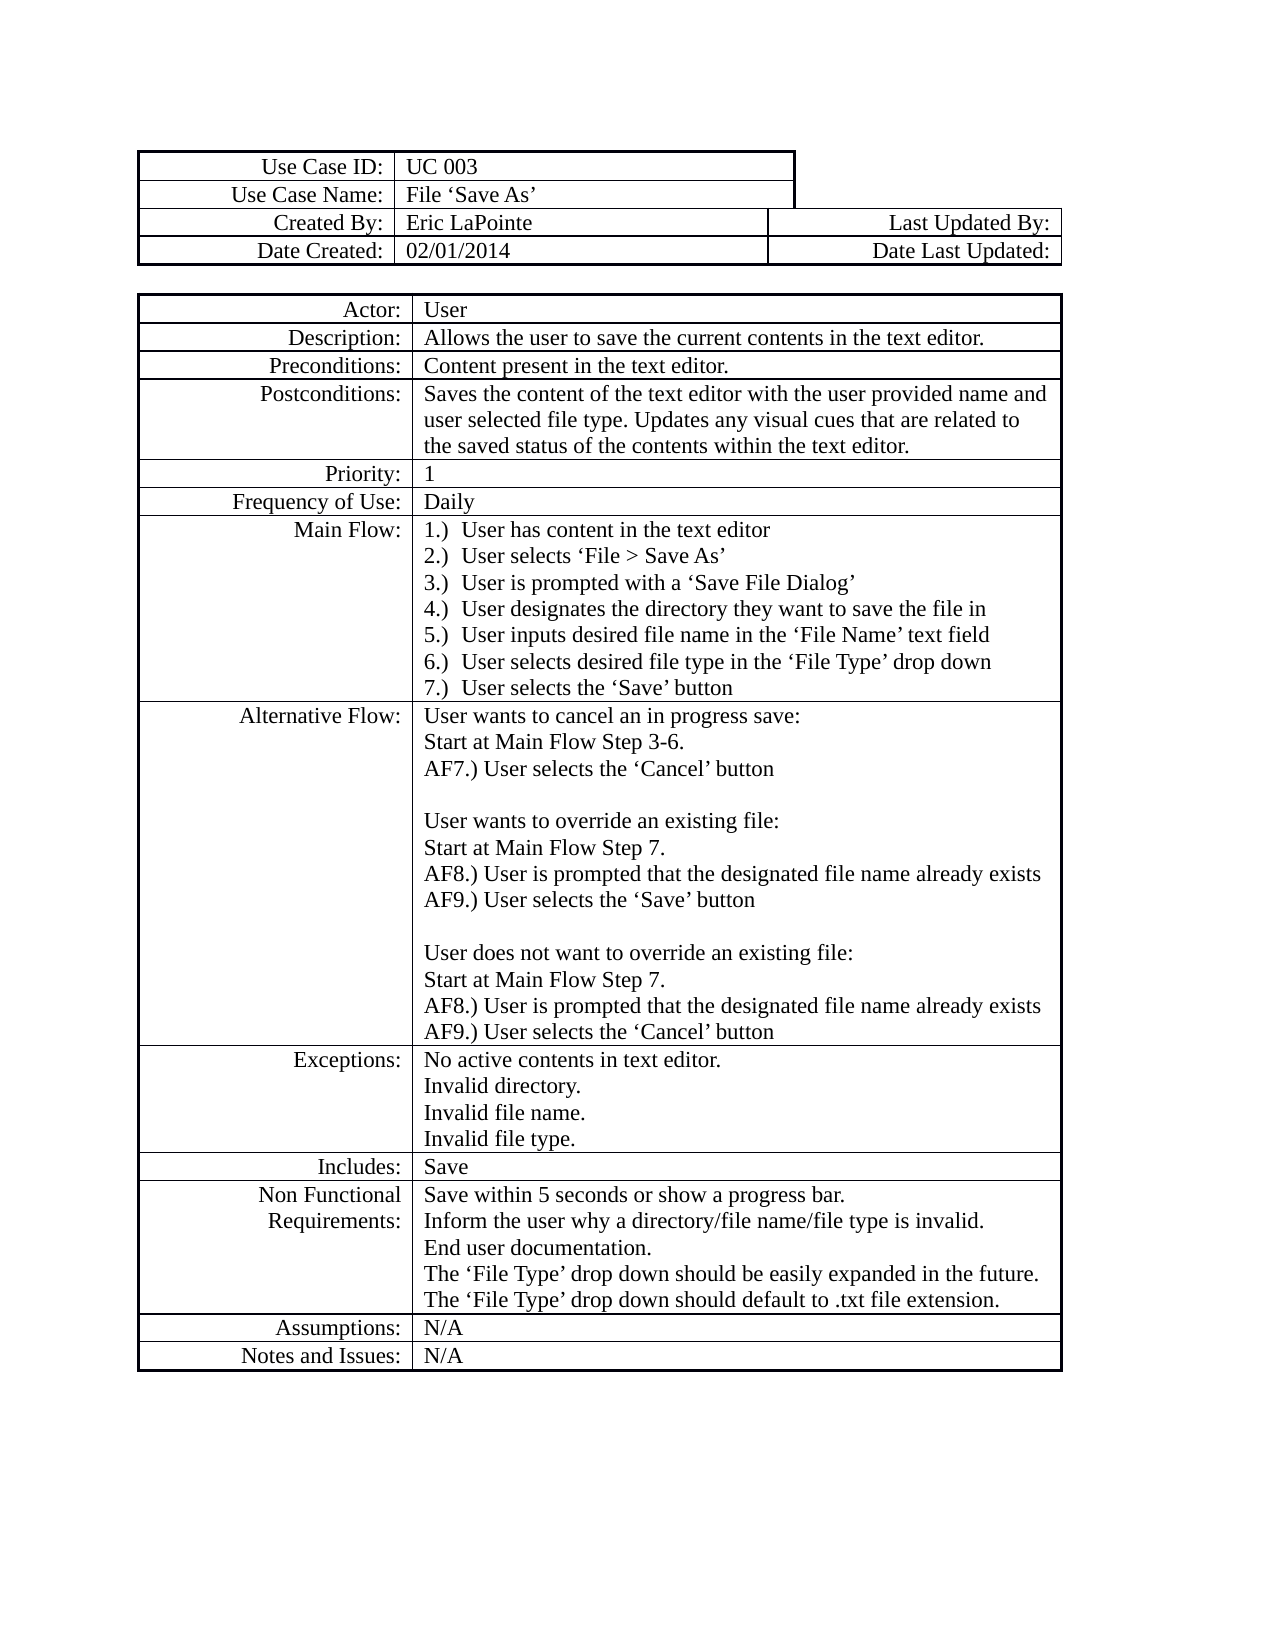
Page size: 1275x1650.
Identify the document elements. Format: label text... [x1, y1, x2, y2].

table_cell Notes and Issues: [140, 1342, 412, 1369]
table_cell Includes: [140, 1153, 412, 1179]
table_cell N/A [413, 1315, 1060, 1341]
table_header User [413, 296, 1060, 322]
table_cell Preconditions: [140, 352, 412, 378]
table_cell Main Flow: [140, 516, 412, 701]
table_cell Date Created: [140, 237, 394, 263]
table_cell Eric LaPointe [395, 209, 767, 235]
table_cell Exceptions: [140, 1046, 412, 1152]
table_cell Save [413, 1153, 1060, 1179]
table_cell Allows the user to save the current contents in the text editor. [413, 324, 1060, 350]
table_cell Priority: [140, 460, 412, 487]
table_cell Last Updated By: [769, 209, 1061, 235]
table_cell Saves the content of the text editor with the user provided name and user selected file type. Updates any visual cues that are related to the saved status of the contents within the text editor. [413, 380, 1060, 459]
table_cell Non Functional Requirements: [140, 1181, 412, 1313]
table_cell Save within 5 seconds or show a progress bar. Inform the user why a directory/file name/file type is invalid. End user documentation. The ‘File Type’ drop down should be easily expanded in the future. The ‘File Type’ drop down should default to .txt file extension. [413, 1181, 1060, 1313]
table_cell No active contents in text editor. Invalid directory. Invalid file name. Invalid file type. [413, 1046, 1060, 1152]
table_cell Content present in the text editor. [413, 352, 1060, 378]
table_cell Assumptions: [140, 1315, 412, 1341]
table_cell Description: [140, 324, 412, 350]
table_cell User has content in the text editor User selects ‘File > Save As’ User is prompted with a ‘Save File Dialog’ User designates the directory they want to save the file in User inputs desired file name in the ‘File Name’ text field User selects desired file type in the ‘File Type’ drop down User selects the ‘Save’ button [413, 516, 1060, 701]
table_cell Frequency of Use: [140, 488, 412, 514]
table_header UC 003 [395, 153, 793, 179]
table_cell 1 [413, 460, 1060, 487]
table_cell Daily [413, 488, 1060, 514]
table_header Use Case ID: [140, 153, 394, 179]
table_header Actor: [140, 296, 412, 322]
table_cell 02/01/2014 [395, 237, 767, 263]
table_cell User wants to cancel an in progress save: Start at Main Flow Step 3-6. AF7.) User selects the ‘Cancel’ button User wants to override an existing file: Start at Main Flow Step 7. AF8.) User is prompted that the designated file name already exists AF9.) User selects the ‘Save’ button User does not want to override an existing file: Start at Main Flow Step 7. AF8.) User is prompted that the designated file name already exists AF9.) User selects the ‘Cancel’ button [413, 702, 1060, 1045]
table_cell Postconditions: [140, 380, 412, 459]
table_cell File ‘Save As’ [395, 181, 793, 207]
table_cell Alternative Flow: [140, 702, 412, 1045]
table_cell Date Last Updated: [769, 237, 1061, 263]
table_cell N/A [413, 1342, 1060, 1369]
table_cell Created By: [140, 209, 394, 235]
table_cell Use Case Name: [140, 181, 394, 207]
